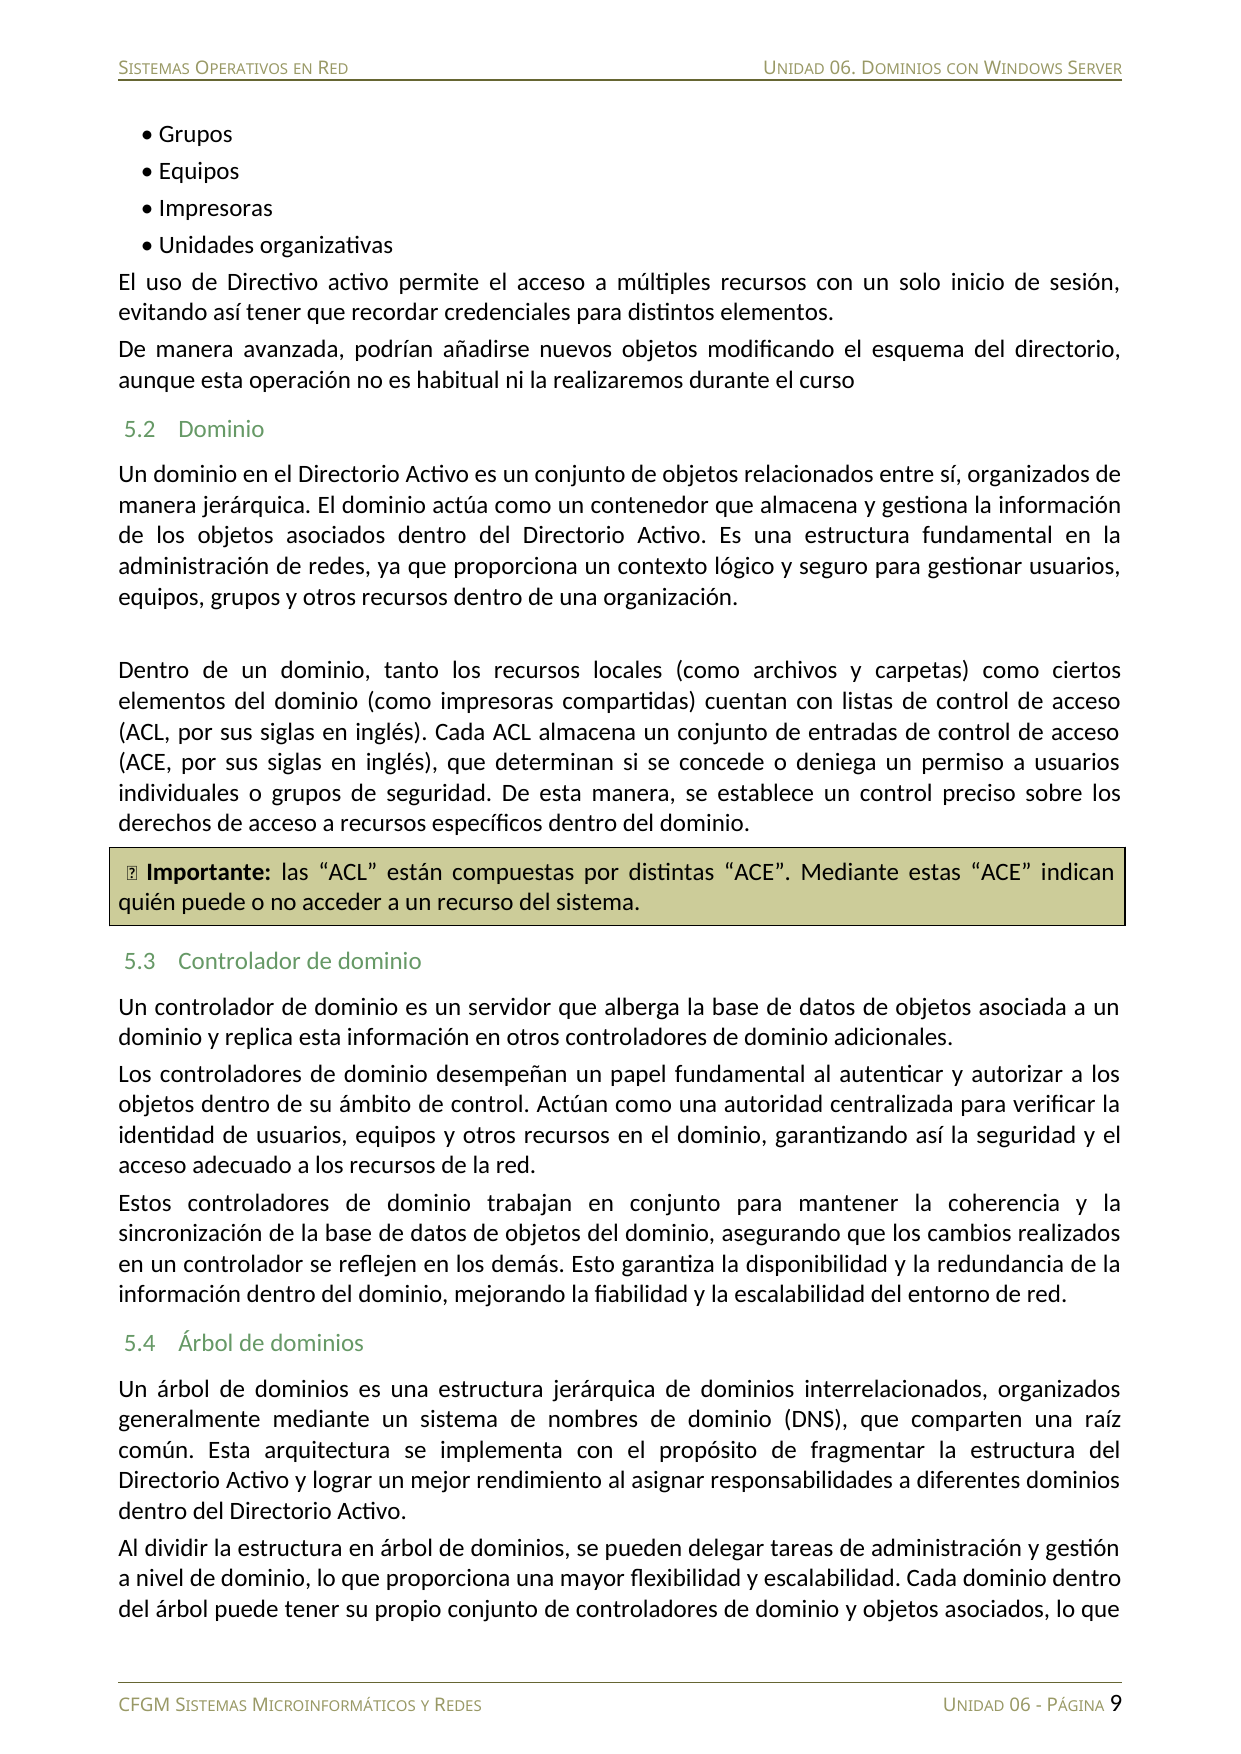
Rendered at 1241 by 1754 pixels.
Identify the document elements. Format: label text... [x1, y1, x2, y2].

text De manera avanzada, podrían añadirse nuevos objetos modificando el esquema del directorio, aunque esta operación no es habitual ni la realizaremos durante el curso [118, 333, 1122, 394]
text Un controlador de dominio es un servidor que alberga la base de datos de objetos asociada a un dominio y replica esta información en otros controladores de dominio adicionales. [118, 991, 1122, 1052]
text Al dividir la estructura en árbol de dominios, se pueden delegar tareas de administración y gestión a nivel de dominio, lo que proporciona una mayor flexibilidad y escalabilidad. Cada dominio dentro del árbol puede tener su propio conjunto de controladores de dominio y objetos asociados, lo que [118, 1532, 1122, 1623]
text Dentro de un dominio, tanto los recursos locales (como archivos y carpetas) como ciertos elementos del dominio (como impresoras compartidas) cuentan con listas de control de acceso (ACL, por sus siglas en inglés). Cada ACL almacena un conjunto de entradas de control de acceso (ACE, por sus siglas en inglés), que determinan si se concede o deniega un permiso a usuarios individuales o grupos de seguridad. De esta manera, se establece un control preciso sobre los derechos de acceso a recursos específicos dentro del dominio. [118, 655, 1122, 838]
text • Unidades organizativas [118, 229, 1122, 259]
text Un árbol de dominios es una estructura jerárquica de dominios interrelacionados, organizados generalmente mediante un sistema de nombres de dominio (DNS), que comparten una raíz común. Esta arquitectura se implementa con el propósito de fragmentar la estructura del Directorio Activo y lograr un mejor rendimiento al asignar responsabilidades a diferentes dominios dentro del Directorio Activo. [118, 1373, 1122, 1526]
text 📖 Importante: las “ACL” están compuestas por distintas “ACE”. Mediante estas “ACE” indican quién puede o no acceder a un recurso del sistema. [110, 848, 1124, 925]
text • Impresoras [118, 192, 1122, 222]
text • Equipos [118, 155, 1122, 186]
subtitle Controlador de dominio [118, 945, 1122, 976]
text El uso de Directivo activo permite el acceso a múltiples recursos con un solo inicio de sesión, evitando así tener que recordar credenciales para distintos elementos. [118, 266, 1122, 327]
text Un dominio en el Directorio Activo es un conjunto de objetos relacionados entre sí, organizados de manera jerárquica. El dominio actúa como un contenedor que almacena y gestiona la información de los objetos asociados dentro del Directorio Activo. Es una estructura fundamental en la administración de redes, ya que proporciona un contexto lógico y seguro para gestionar usuarios, equipos, grupos y otros recursos dentro de una organización. [118, 459, 1122, 611]
text Estos controladores de dominio trabajan en conjunto para mantener la coherencia y la sincronización de la base de datos de objetos del dominio, asegurando que los cambios realizados en un controlador se reflejen en los demás. Esto garantiza la disponibilidad y la redundancia de la información dentro del dominio, mejorando la fiabilidad y la escalabilidad del entorno de red. [118, 1187, 1122, 1309]
text • Grupos [118, 118, 1122, 148]
subtitle Árbol de dominios [118, 1328, 1122, 1358]
text Los controladores de dominio desempeñan un papel fundamental al autenticar y autorizar a los objetos dentro de su ámbito de control. Actúan como una autoridad centralizada para verificar la identidad de usuarios, equipos y otros recursos en el dominio, garantizando así la seguridad y el acceso adecuado a los recursos de la red. [118, 1058, 1122, 1180]
subtitle Dominio [118, 413, 1122, 444]
